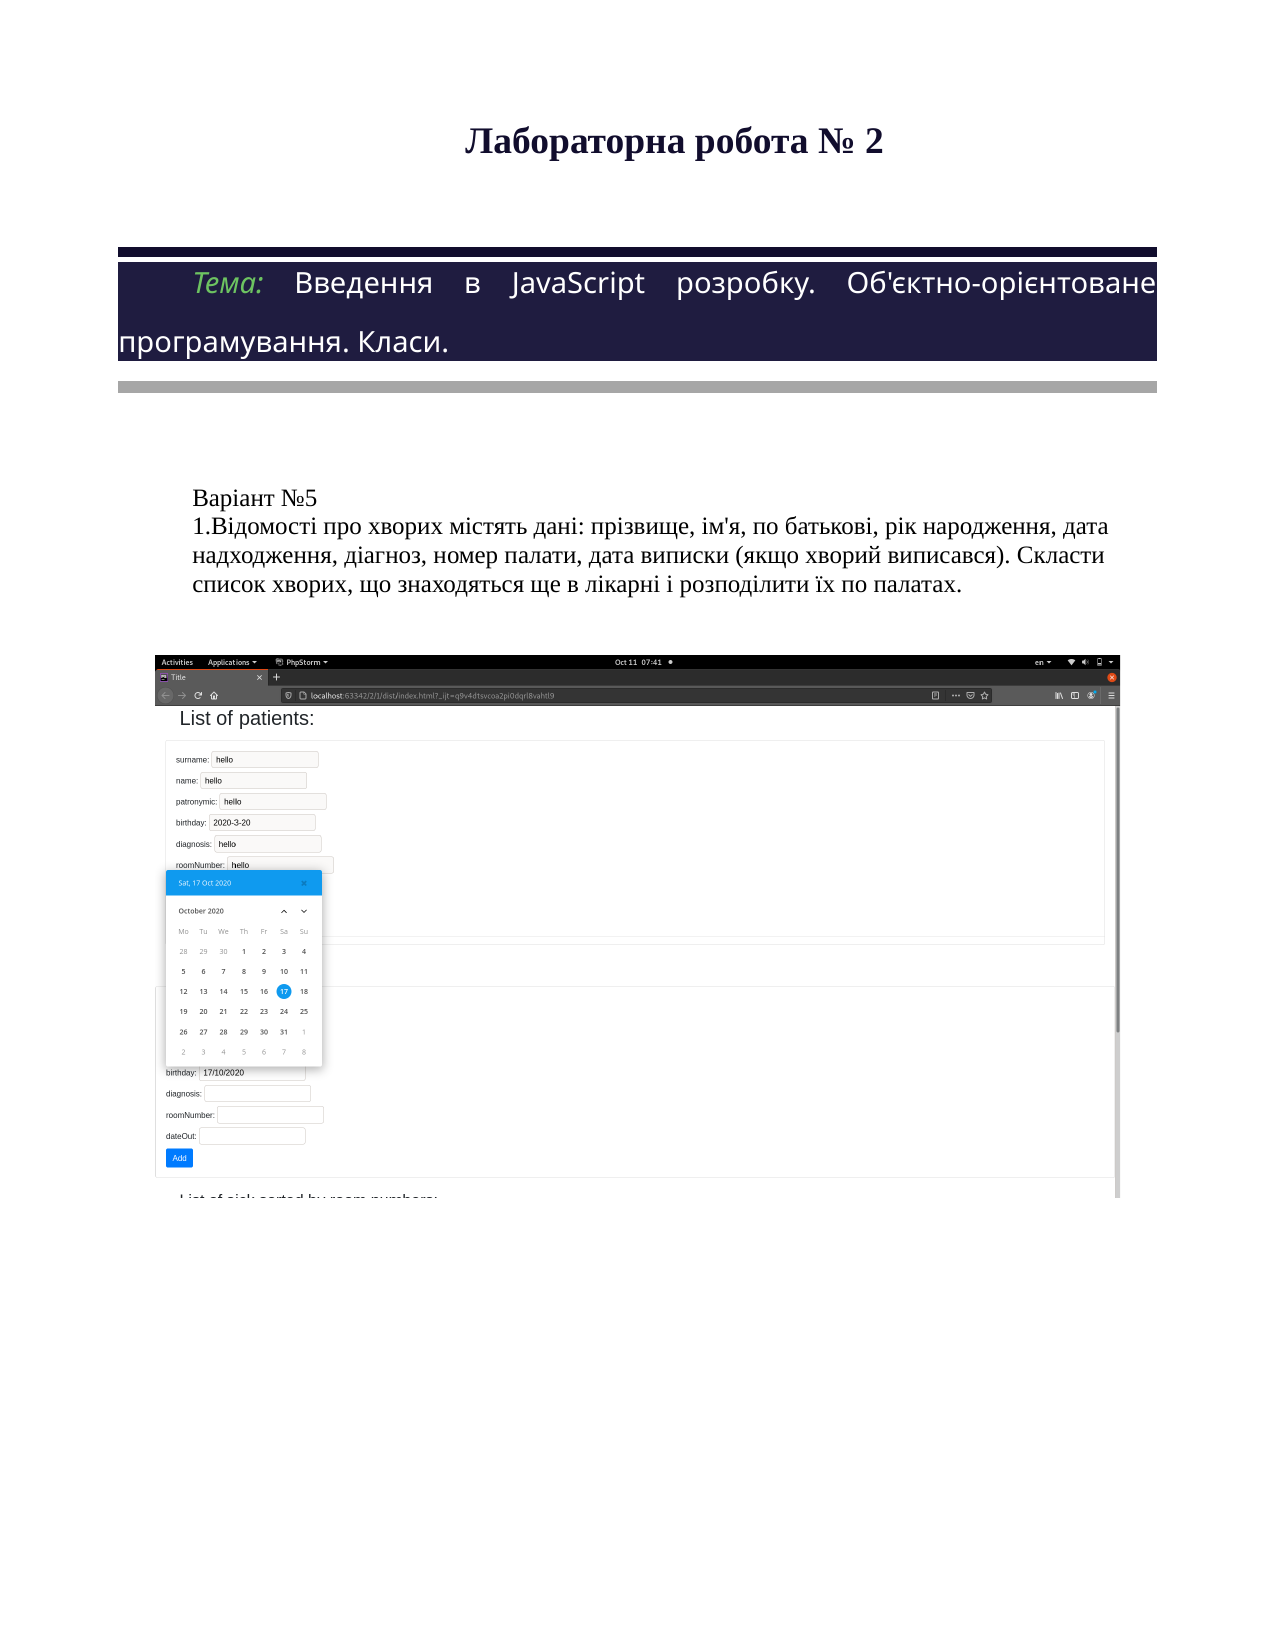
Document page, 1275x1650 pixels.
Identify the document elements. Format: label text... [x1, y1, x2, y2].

text Тема: Введення в JavaScript розробку. Об'єктно-орієнтоване програмування. Класи. [118, 262, 1157, 361]
picture [155, 655, 1121, 1198]
text 1.Відомості про хворих містять дані: прізвище, ім'я, по батькові, рік народження, дата надходження, діагноз, номер палати, дата виписки (якщо хворий виписався). Скласти список хворих, що знаходяться ще в лікарні і розподілити їх по палатах. [192, 511, 1157, 598]
text Лабораторна робота № 2 [118, 118, 1157, 161]
text Варіант №5 [192, 483, 1157, 511]
